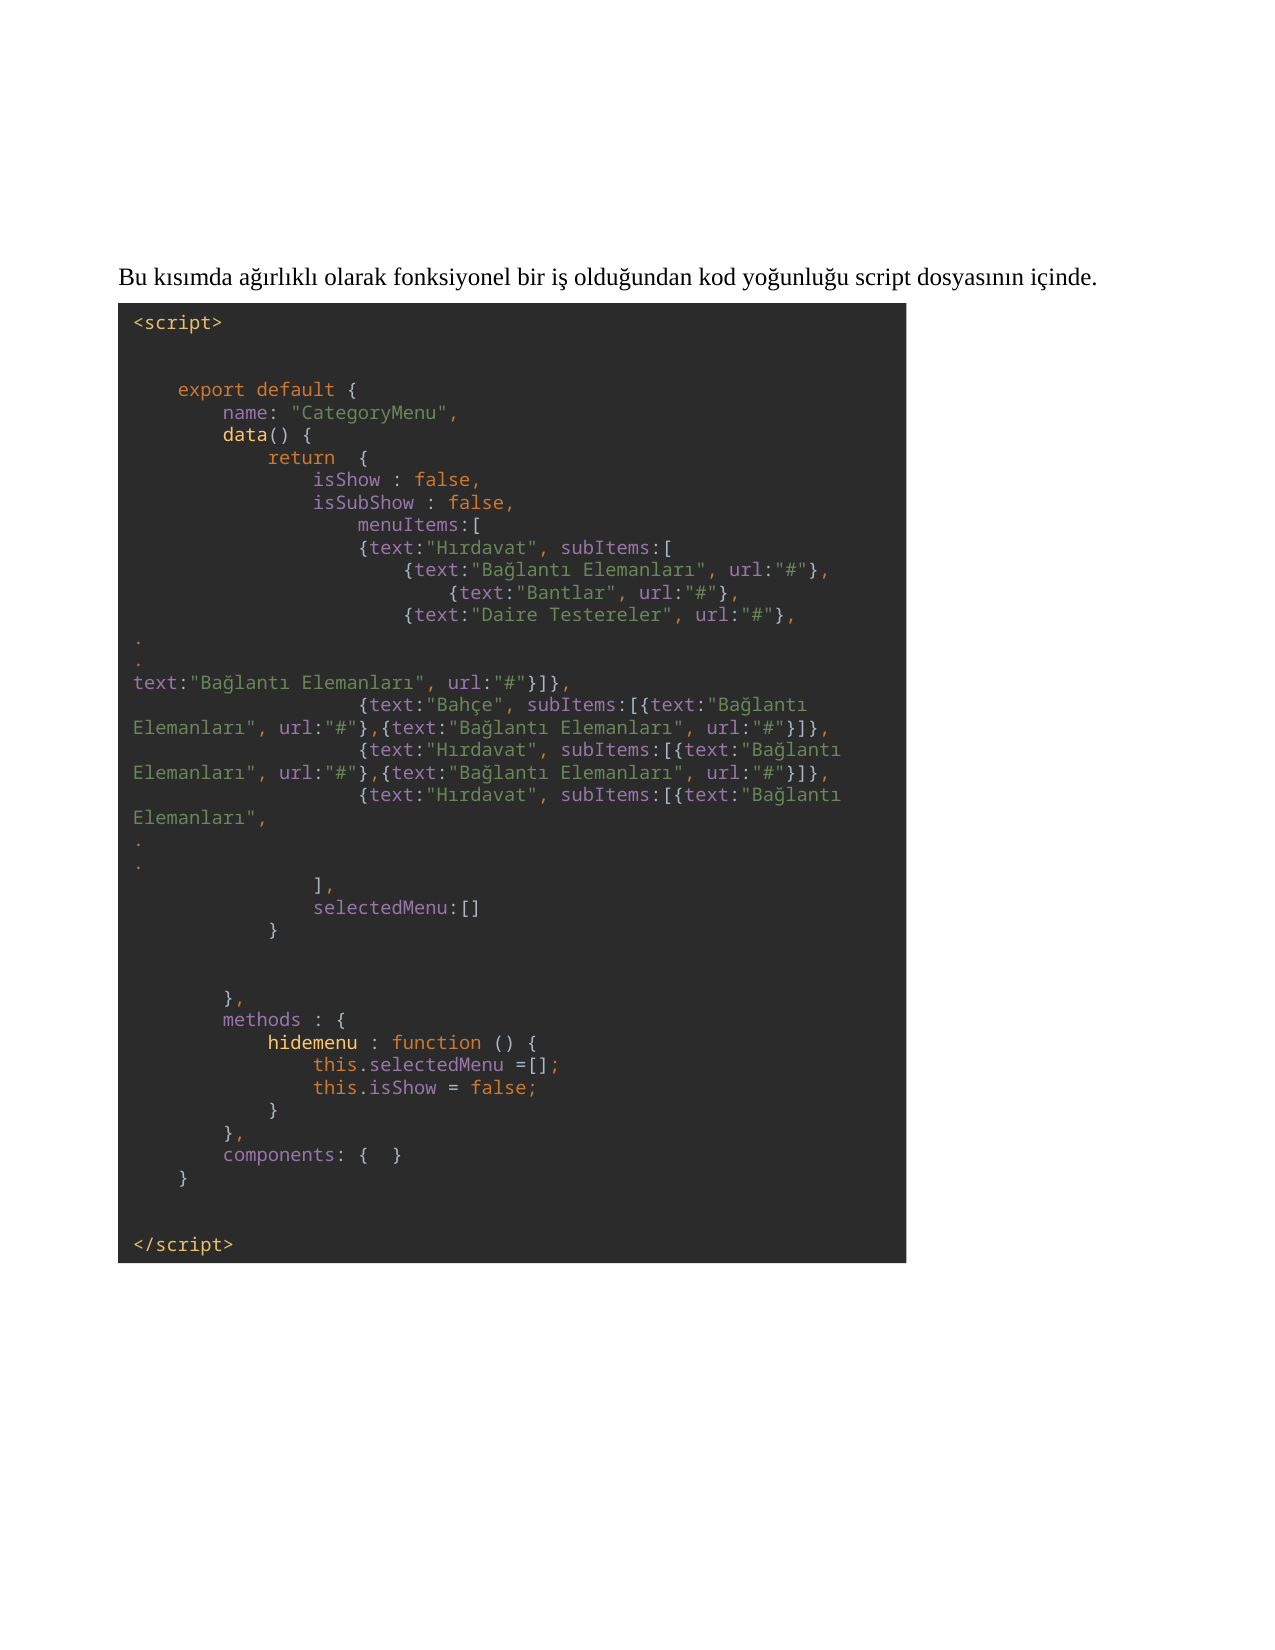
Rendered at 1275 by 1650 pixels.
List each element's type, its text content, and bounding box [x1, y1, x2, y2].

text Bu kısımda ağırlıklı olarak fonksiyonel bir iş olduğundan kod yoğunluğu script dosyasının içinde. [118, 262, 1157, 291]
